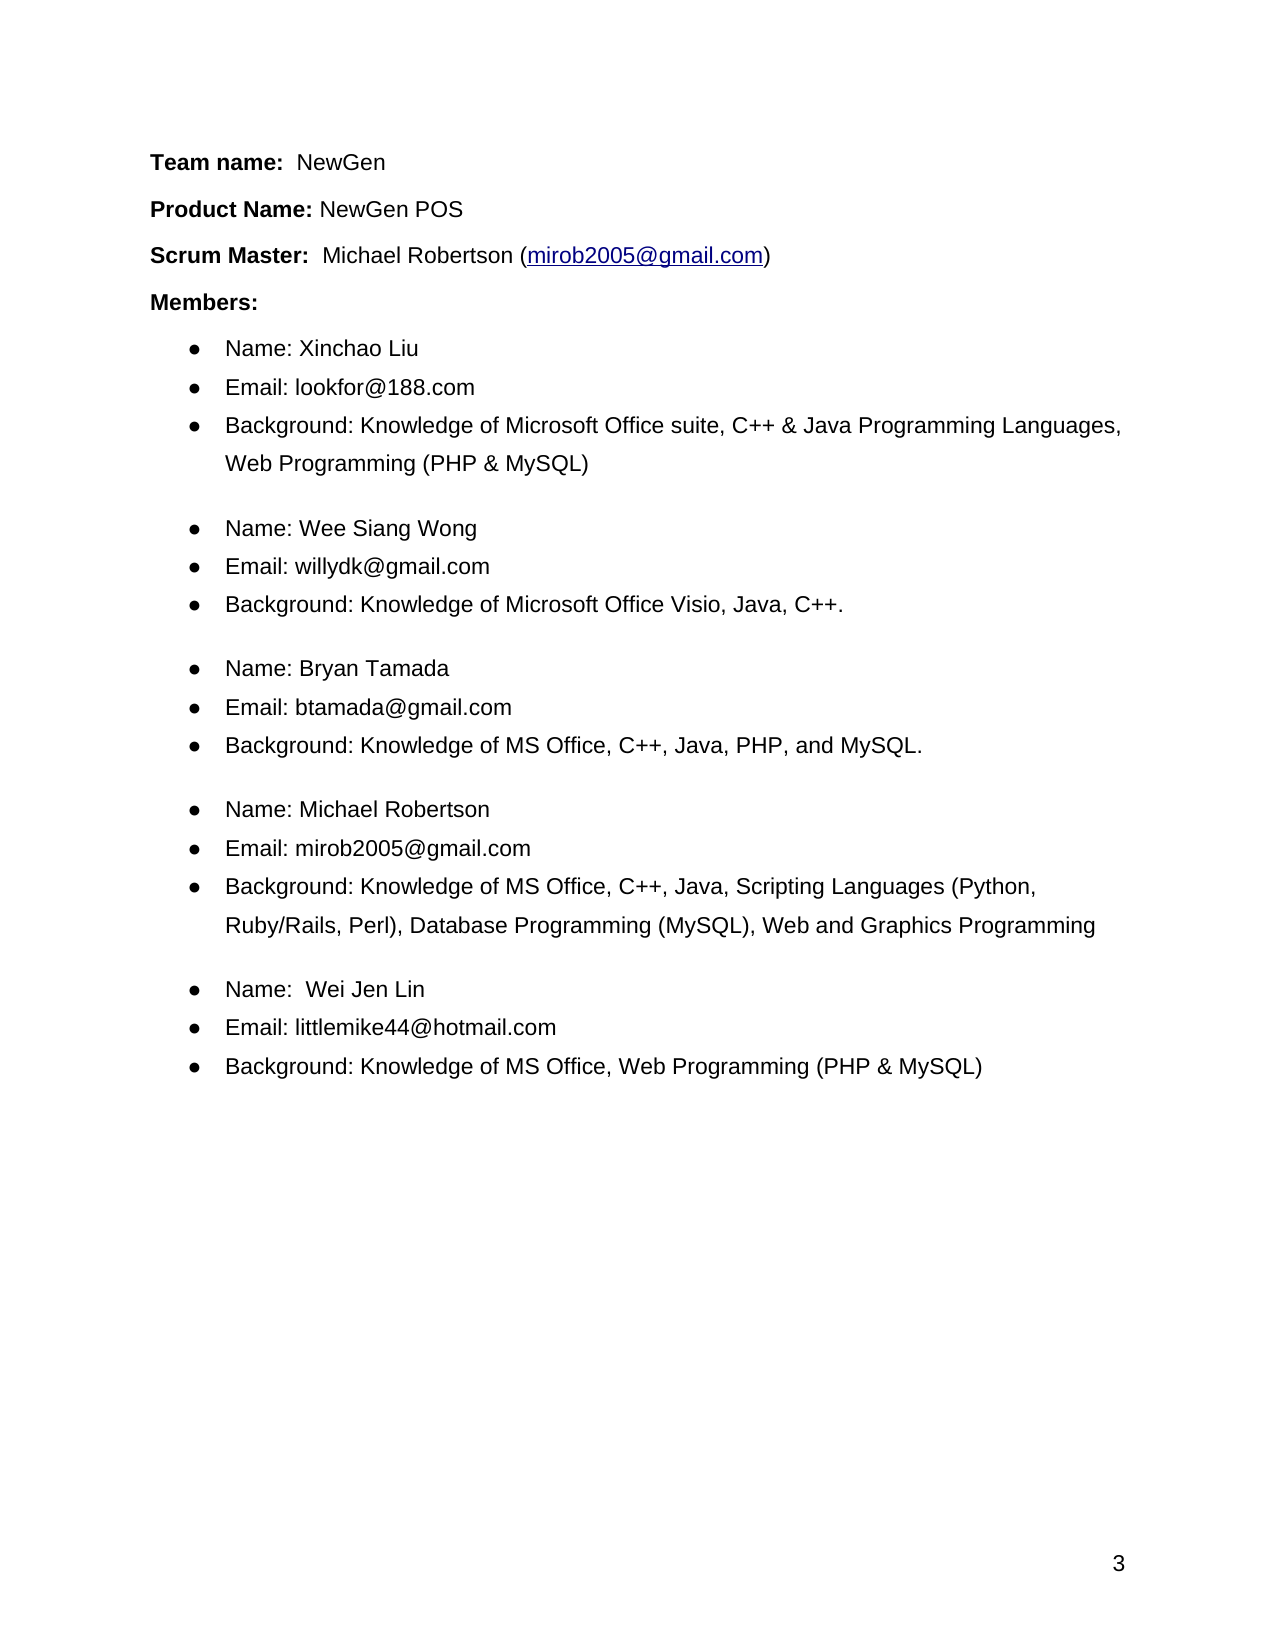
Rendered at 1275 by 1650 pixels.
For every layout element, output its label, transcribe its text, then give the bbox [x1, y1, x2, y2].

text Members: [150, 289, 1125, 315]
list Name: Michael Robertson [187, 797, 1125, 823]
list Name: Xinchao Liu [187, 336, 1125, 361]
list Email: mirob2005@gmail.com [187, 836, 1125, 861]
list Background: Knowledge of Microsoft Office suite, C++ & Java Programming Languages, Web Programming (PHP & MySQL) [187, 413, 1125, 477]
text Scrum Master: Michael Robertson (mirob2005@gmail.com) [150, 243, 1125, 268]
list Background: Knowledge of MS Office, C++, Java, PHP, and MySQL. [187, 733, 1125, 759]
list Name: Wei Jen Lin [187, 976, 1125, 1002]
list Email: littlemike44@hotmail.com [187, 1015, 1125, 1041]
text Product Name: NewGen POS [150, 196, 1125, 222]
text Team name: NewGen [150, 150, 1125, 176]
list Background: Knowledge of MS Office, C++, Java, Scripting Languages (Python, Ruby/Rails, Perl), Database Programming (MySQL), Web and Graphics Programming [187, 874, 1125, 938]
list Background: Knowledge of Microsoft Office Visio, Java, C++. [187, 592, 1125, 618]
list Name: Bryan Tamada [187, 656, 1125, 682]
list Email: btamada@gmail.com [187, 694, 1125, 720]
list Background: Knowledge of MS Office, Web Programming (PHP & MySQL) [187, 1053, 1125, 1079]
list Name: Wee Siang Wong [187, 515, 1125, 541]
list Email: lookfor@188.com [187, 374, 1125, 400]
list Email: willydk@gmail.com [187, 554, 1125, 579]
